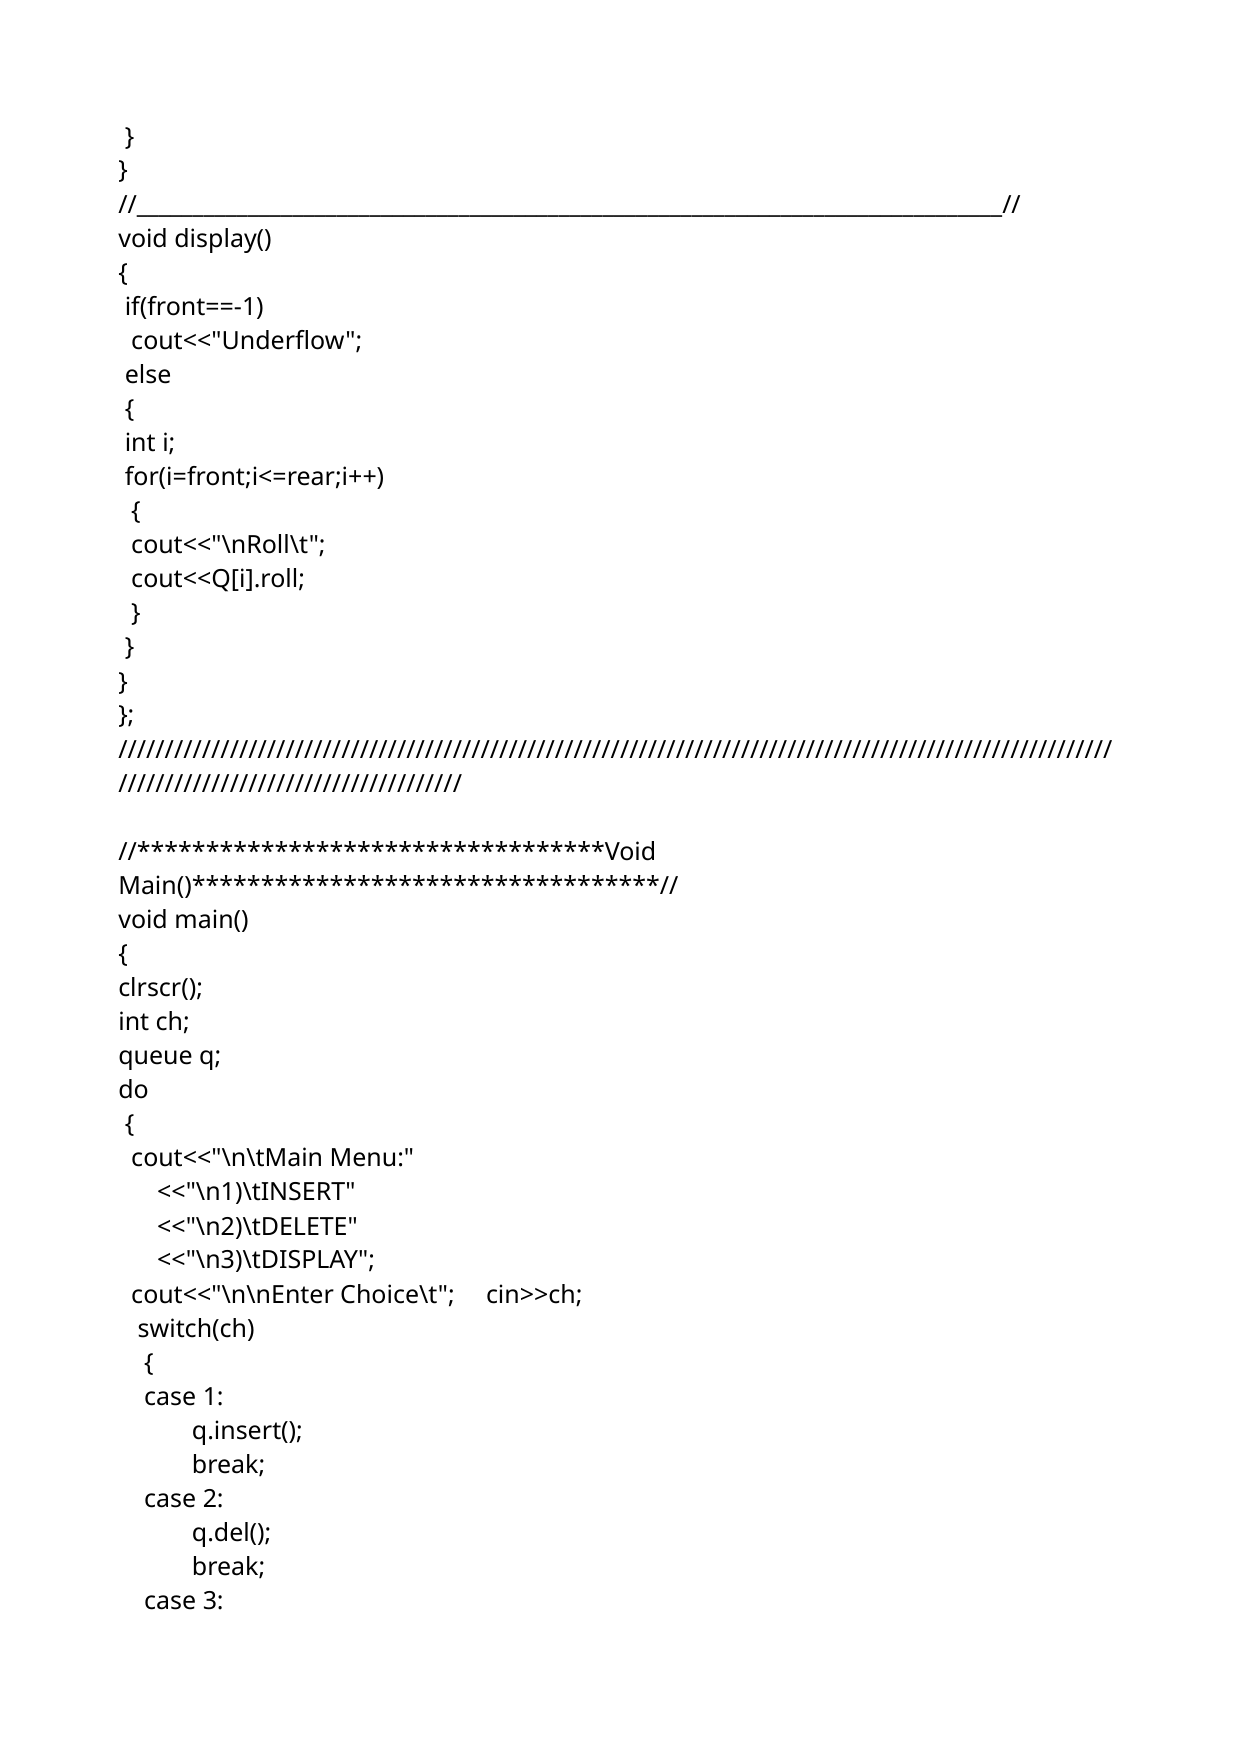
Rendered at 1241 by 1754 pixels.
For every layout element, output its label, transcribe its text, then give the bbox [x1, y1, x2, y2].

text queue q; [118, 1038, 1122, 1072]
text { [118, 391, 1122, 425]
text cout<<Q[i].roll; [118, 561, 1122, 595]
text { [118, 936, 1122, 970]
text q.insert(); [118, 1412, 1122, 1447]
text { [118, 1106, 1122, 1140]
text { [118, 254, 1122, 288]
text for(i=front;i<=rear;i++) [118, 459, 1122, 493]
text <<"\n2)\tDELETE" [118, 1208, 1122, 1242]
text clrscr(); [118, 970, 1122, 1004]
text break; [118, 1549, 1122, 1583]
text break; [118, 1447, 1122, 1481]
text <<"\n3)\tDISPLAY"; [118, 1242, 1122, 1276]
text int i; [118, 425, 1122, 459]
text //////////////////////////////////////////////////////////////////////////////////////////////////////////////////////////////////////////////// [118, 731, 1122, 799]
text cout<<"\n\tMain Menu:" [118, 1140, 1122, 1174]
text } [118, 663, 1122, 697]
text cout<<"Underflow"; [118, 322, 1122, 357]
text } [118, 152, 1122, 186]
text cout<<"\n\nEnter Choice\t"; cin>>ch; [118, 1276, 1122, 1310]
text case 2: [118, 1481, 1122, 1515]
text }; [118, 697, 1122, 731]
text { [118, 1344, 1122, 1378]
text void main() [118, 902, 1122, 936]
text } [118, 629, 1122, 663]
text if(front==-1) [118, 288, 1122, 322]
text <<"\n1)\tINSERT" [118, 1174, 1122, 1208]
text //______________________________________________________________________________// [118, 186, 1122, 220]
text q.del(); [118, 1515, 1122, 1549]
text cout<<"\nRoll\t"; [118, 527, 1122, 561]
text case 3: [118, 1583, 1122, 1617]
text int ch; [118, 1004, 1122, 1038]
text switch(ch) [118, 1310, 1122, 1344]
text else [118, 357, 1122, 391]
text do [118, 1072, 1122, 1106]
text } [118, 118, 1122, 152]
text //**********************************Void Main()**********************************// [118, 833, 1122, 902]
text } [118, 595, 1122, 629]
text case 1: [118, 1378, 1122, 1412]
text { [118, 493, 1122, 527]
text void display() [118, 220, 1122, 254]
